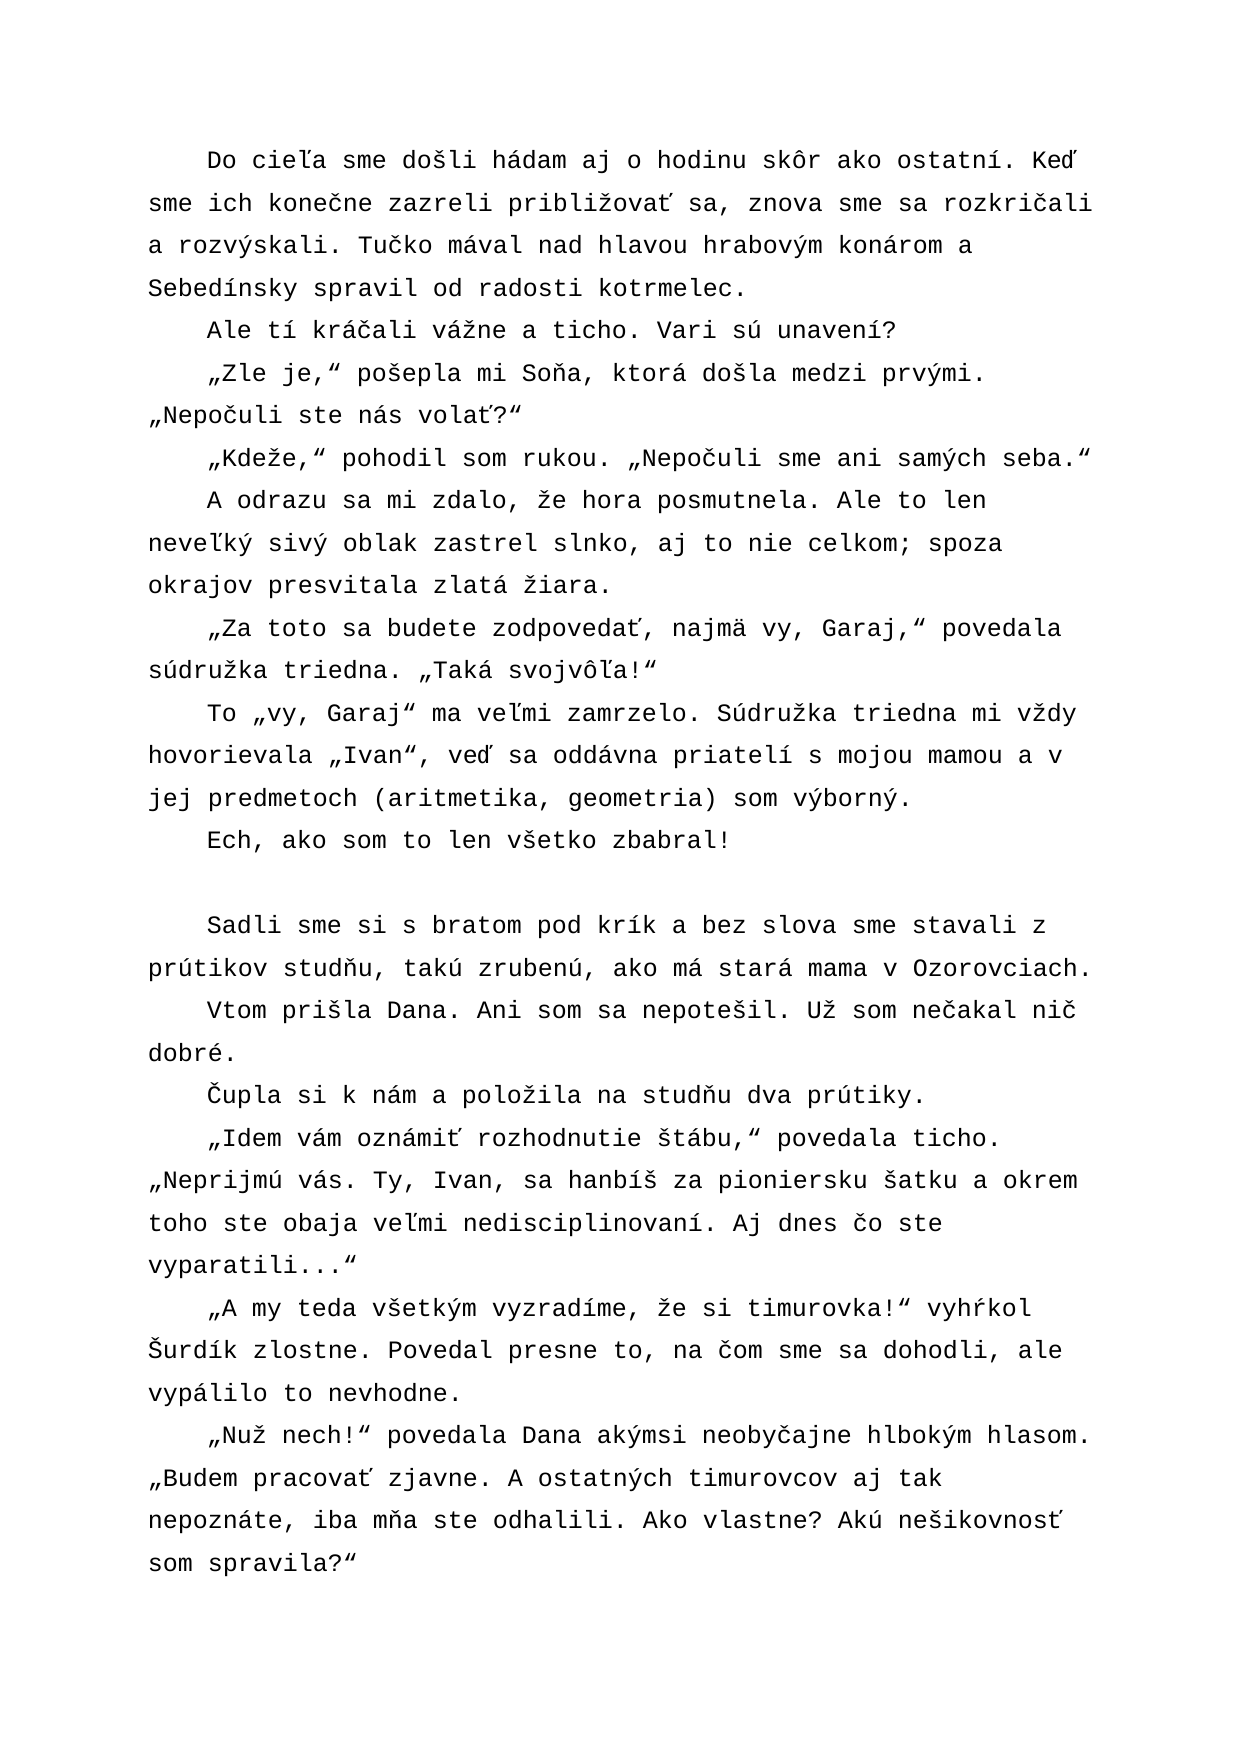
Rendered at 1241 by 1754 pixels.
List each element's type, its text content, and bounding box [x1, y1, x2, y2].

text „A my teda všetkým vyzradíme, že si timurovka!“ vyhŕkol Šurdík zlostne. Povedal presne to, na čom sme sa dohodli, ale vypálilo to nevhodne. [148, 1295, 1093, 1408]
text „Nuž nech!“ povedala Dana akýmsi neobyčajne hlbokým hlasom. „Budem pracovať zjavne. A ostatných timurovcov aj tak nepoznáte, iba mňa ste odhalili. Ako vlastne? Akú nešikovnosť som spravila?“ [148, 1423, 1093, 1578]
text Do cieľa sme došli hádam aj o hodinu skôr ako ostatní. Keď sme ich konečne zazreli približovať sa, znova sme sa rozkričali a rozvýskali. Tučko mával nad hlavou hrabovým konárom a Sebedínsky spravil od radosti kotrmelec. [148, 148, 1093, 303]
text To „vy, Garaj“ ma veľmi zamrzelo. Súdružka triedna mi vždy hovorievala „Ivan“, veď sa oddávna priatelí s mojou mamou a v jej predmetoch (aritmetika, geometria) som výborný. [148, 700, 1093, 813]
text „Idem vám oznámiť rozhodnutie štábu,“ povedala ticho. „Neprijmú vás. Ty, Ivan, sa hanbíš za pioniersku šatku a okrem toho ste obaja veľmi nedisciplinovaní. Aj dnes čo ste vyparatili...“ [148, 1125, 1093, 1281]
text „Zle je,“ pošepla mi Soňa, ktorá došla medzi prvými. „Nepočuli ste nás volať?“ [148, 360, 1093, 431]
text Čupla si k nám a položila na studňu dva prútiky. [148, 1083, 1093, 1111]
text „Za toto sa budete zodpovedať, najmä vy, Garaj,“ povedala súdružka triedna. „Taká svojvôľa!“ [148, 615, 1093, 686]
text Vtom prišla Dana. Ani som sa nepotešil. Už som nečakal nič dobré. [148, 998, 1093, 1068]
text „Kdeže,“ pohodil som rukou. „Nepočuli sme ani samých seba.“ [148, 445, 1093, 473]
text Ale tí kráčali vážne a ticho. Vari sú unavení? [148, 318, 1093, 346]
text Ech, ako som to len všetko zbabral! [148, 828, 1093, 856]
text Sadli sme si s bratom pod krík a bez slova sme stavali z prútikov studňu, takú zrubenú, ako má stará mama v Ozorovciach. [148, 913, 1093, 983]
text A odrazu sa mi zdalo, že hora posmutnela. Ale to len neveľký sivý oblak zastrel slnko, aj to nie celkom; spoza okrajov presvitala zlatá žiara. [148, 488, 1093, 601]
